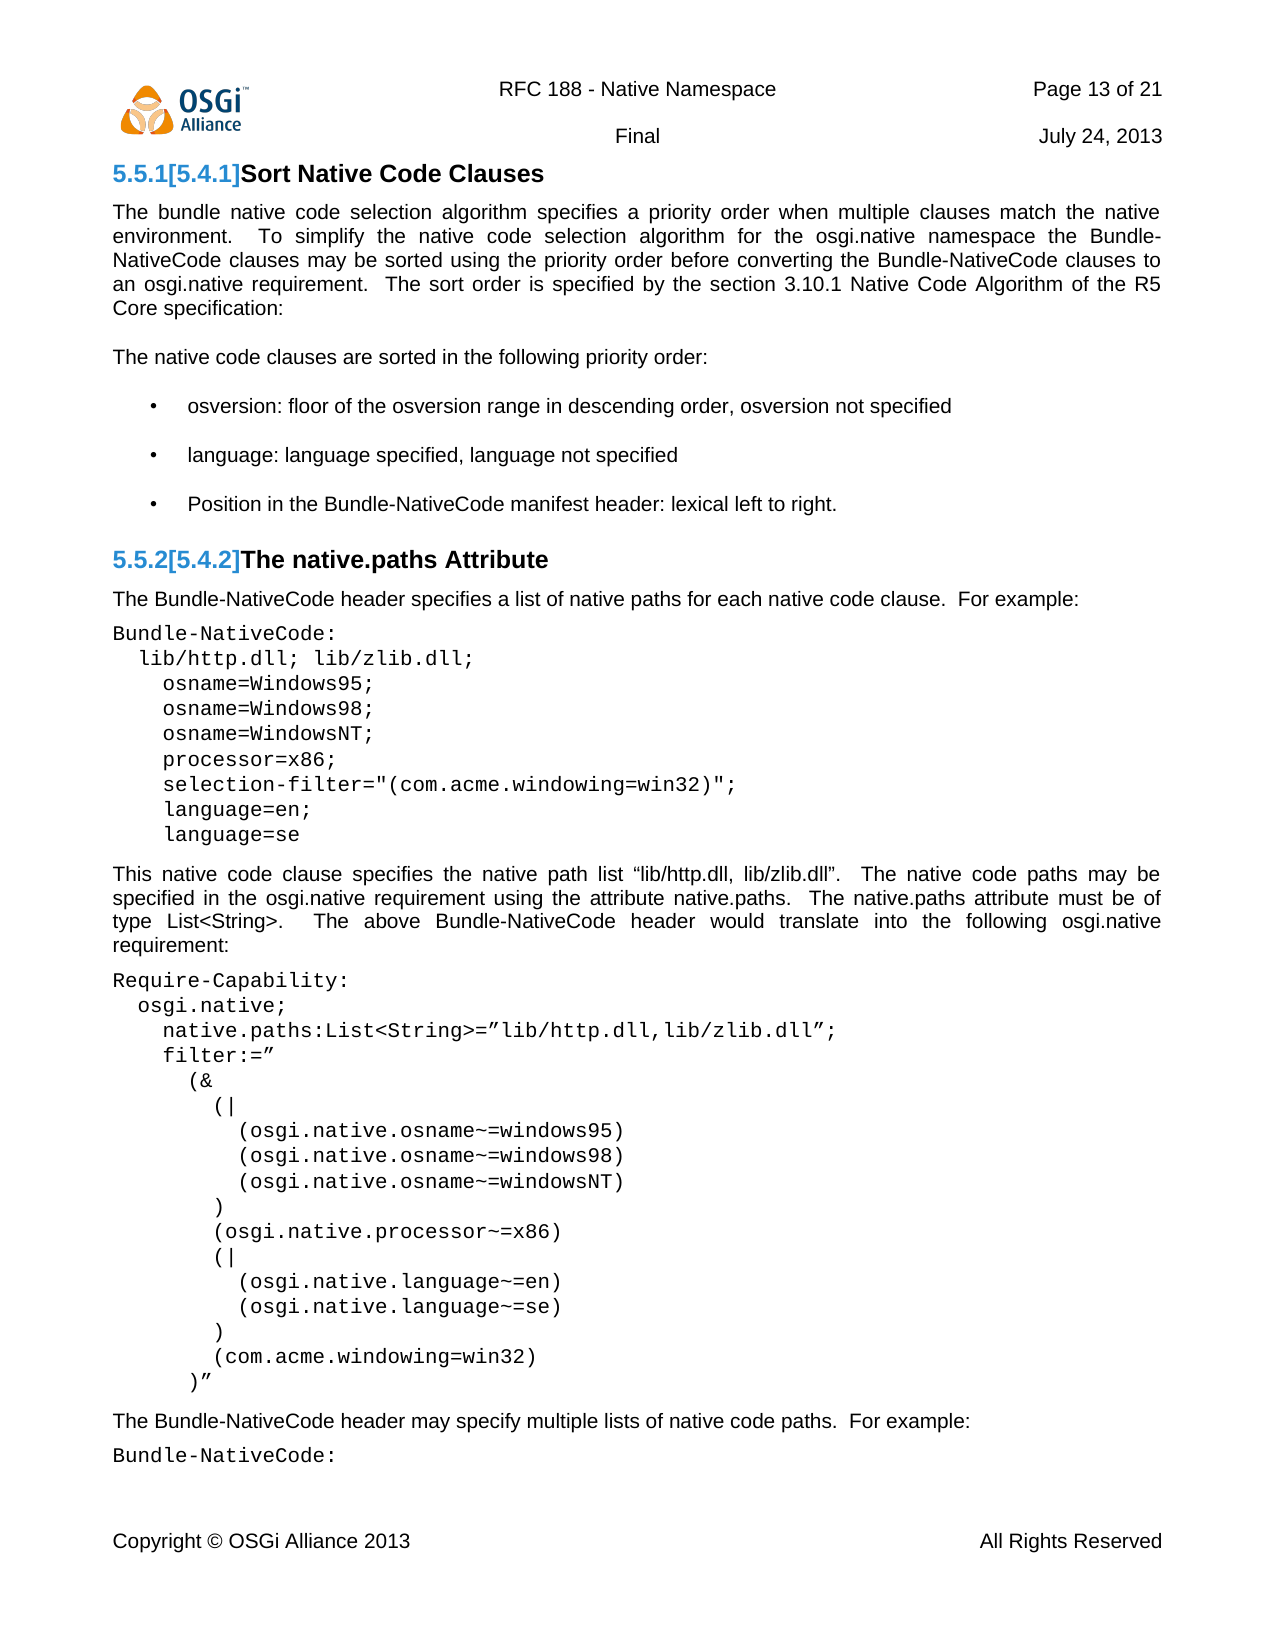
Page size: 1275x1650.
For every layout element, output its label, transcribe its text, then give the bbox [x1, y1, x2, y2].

text (osgi.native.osname~=windows95) [112, 1120, 1162, 1144]
text selection-filter="(com.acme.windowing=win32)"; [112, 774, 1162, 797]
picture [113, 78, 257, 142]
text native.paths:List<String>=”lib/http.dll,lib/zlib.dll”; [112, 1020, 1162, 1044]
text (osgi.native.osname~=windowsNT) [112, 1171, 1162, 1194]
text Bundle-NativeCode: [112, 1446, 1162, 1469]
text This native code clause specifies the native path list “lib/http.dll, lib/zlib.dll”. The native code paths may be specified in the osgi.native requirement using the attribute native.paths. The native.paths attribute must be of type List<String>. The above Bundle-NativeCode header would translate into the following osgi.native requirement: [112, 861, 1162, 957]
text (osgi.native.osname~=windows98) [112, 1146, 1162, 1169]
text processor=x86; [112, 748, 1162, 772]
text lib/http.dll; lib/zlib.dll; [112, 648, 1162, 672]
text osname=WindowsNT; [112, 723, 1162, 747]
text (| [112, 1246, 1162, 1269]
text The native code clauses are sorted in the following priority order: [112, 345, 1162, 369]
text osname=Windows98; [112, 698, 1162, 722]
text Bundle-NativeCode: [112, 623, 1162, 647]
text osgi.native; [112, 995, 1162, 1018]
subtitle Sort Native Code Clauses [112, 159, 1162, 188]
text (osgi.native.language~=en) [112, 1271, 1162, 1295]
text ) [112, 1196, 1162, 1219]
text The bundle native code selection algorithm specifies a priority order when multiple clauses match the native environment. To simplify the native code selection algorithm for the osgi.native namespace the Bundle-NativeCode clauses may be sorted using the priority order before converting the Bundle-NativeCode clauses to an osgi.native requirement. The sort order is specified by the section 3.10.1 Native Code Algorithm of the R5 Core specification: [112, 200, 1162, 320]
text Require-Capability: [112, 970, 1162, 993]
subtitle The native.paths Attribute [112, 545, 1162, 574]
text The Bundle-NativeCode header may specify multiple lists of native code paths. For example: [112, 1409, 1162, 1433]
text filter:=” [112, 1045, 1162, 1069]
list language: language specified, language not specified [150, 443, 1162, 467]
text language=se [112, 824, 1162, 847]
text (& [112, 1070, 1162, 1094]
text osname=Windows95; [112, 673, 1162, 697]
text (| [112, 1095, 1162, 1119]
text ) [112, 1321, 1162, 1345]
list Position in the Bundle-NativeCode manifest header: lexical left to right. [150, 492, 1162, 516]
text (osgi.native.language~=se) [112, 1296, 1162, 1320]
list osversion: floor of the osversion range in descending order, osversion not specified [150, 394, 1162, 418]
text )” [112, 1371, 1162, 1395]
text The Bundle-NativeCode header specifies a list of native paths for each native code clause. For example: [112, 587, 1162, 611]
text (com.acme.windowing=win32) [112, 1346, 1162, 1370]
text (osgi.native.processor~=x86) [112, 1221, 1162, 1244]
text language=en; [112, 799, 1162, 822]
